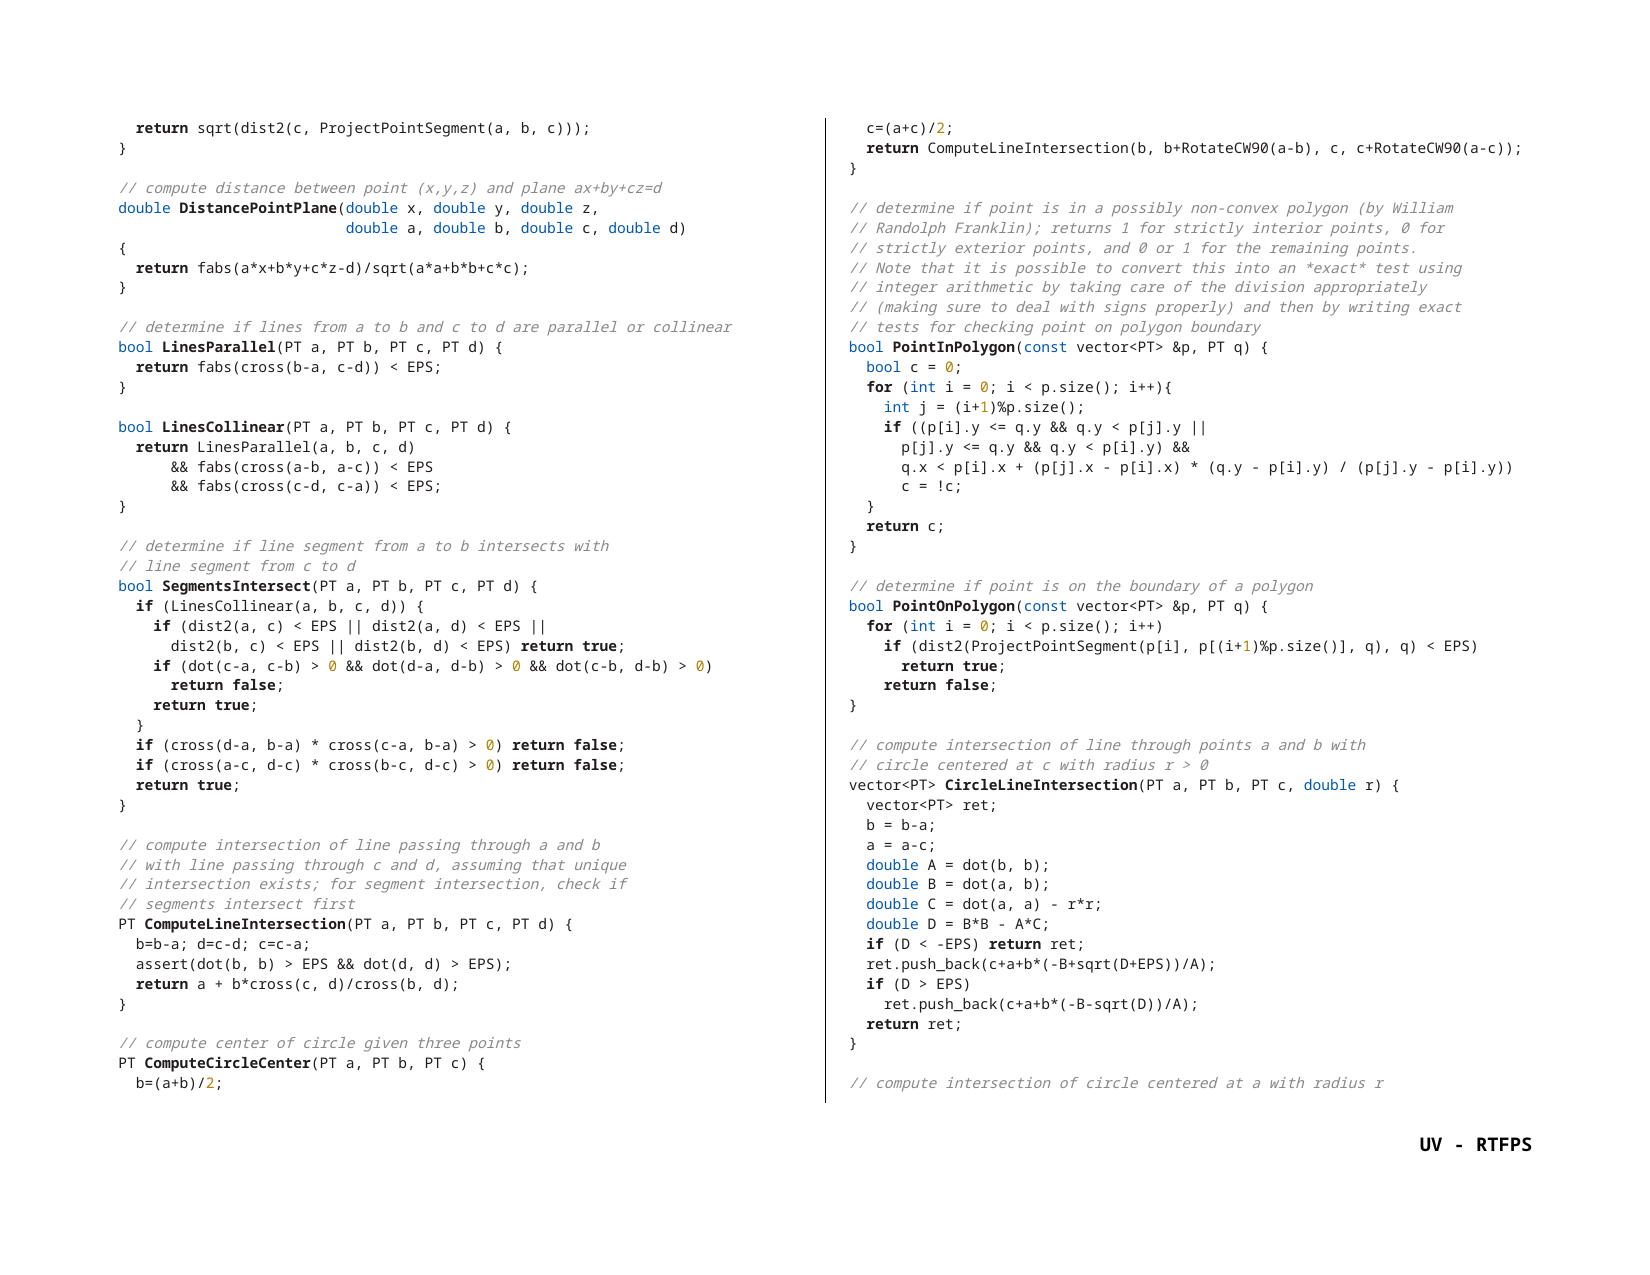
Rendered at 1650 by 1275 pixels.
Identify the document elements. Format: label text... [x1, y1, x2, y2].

text PT ComputeCircleCenter(PT a, PT b, PT c) { [118, 1053, 801, 1073]
text if (dot(c-a, c-b) > 0 && dot(d-a, d-b) > 0 && dot(c-b, d-b) > 0) [118, 655, 801, 675]
text } [118, 794, 801, 814]
text } [118, 496, 801, 516]
text bool LinesCollinear(PT a, PT b, PT c, PT d) { [118, 417, 801, 436]
text } [849, 496, 1532, 516]
text return true; [849, 655, 1532, 675]
text return true; [118, 775, 801, 794]
text // tests for checking point on polygon boundary [849, 317, 1532, 337]
text { [118, 237, 801, 257]
text return a + b*cross(c, d)/cross(b, d); [118, 974, 801, 993]
text if ((p[i].y <= q.y && q.y < p[j].y || [849, 417, 1532, 436]
text return sqrt(dist2(c, ProjectPointSegment(a, b, c))); [118, 118, 801, 138]
text double DistancePointPlane(double x, double y, double z, [118, 198, 801, 218]
text return ComputeLineIntersection(b, b+RotateCW90(a-b), c, c+RotateCW90(a-c)); [849, 138, 1532, 158]
text // intersection exists; for segment intersection, check if [118, 874, 801, 894]
text if (cross(d-a, b-a) * cross(c-a, b-a) > 0) return false; [118, 735, 801, 755]
text // with line passing through c and d, assuming that unique [118, 854, 801, 874]
text // determine if point is on the boundary of a polygon [849, 576, 1532, 596]
text } [118, 993, 801, 1013]
text ret.push_back(c+a+b*(-B-sqrt(D))/A); [849, 993, 1532, 1013]
text if (dist2(ProjectPointSegment(p[i], p[(i+1)%p.size()], q), q) < EPS) [849, 635, 1532, 655]
text int j = (i+1)%p.size(); [849, 397, 1532, 417]
text // determine if point is in a possibly non-convex polygon (by William [849, 198, 1532, 218]
text } [849, 1033, 1532, 1053]
text bool c = 0; [849, 357, 1532, 377]
text bool SegmentsIntersect(PT a, PT b, PT c, PT d) { [118, 576, 801, 596]
text // compute intersection of line passing through a and b [118, 834, 801, 854]
text // strictly exterior points, and 0 or 1 for the remaining points. [849, 237, 1532, 257]
text ret.push_back(c+a+b*(-B+sqrt(D+EPS))/A); [849, 954, 1532, 974]
text if (D < -EPS) return ret; [849, 934, 1532, 954]
text } [118, 277, 801, 297]
text double C = dot(a, a) - r*r; [849, 894, 1532, 914]
text // compute distance between point (x,y,z) and plane ax+by+cz=d [118, 178, 801, 198]
text return fabs(cross(b-a, c-d)) < EPS; [118, 357, 801, 377]
text return false; [849, 675, 1532, 695]
text vector<PT> CircleLineIntersection(PT a, PT b, PT c, double r) { [849, 775, 1532, 794]
text // determine if lines from a to b and c to d are parallel or collinear [118, 317, 801, 337]
text // (making sure to deal with signs properly) and then by writing exact [849, 297, 1532, 317]
text assert(dot(b, b) > EPS && dot(d, d) > EPS); [118, 954, 801, 974]
text bool PointInPolygon(const vector<PT> &p, PT q) { [849, 337, 1532, 357]
text return fabs(a*x+b*y+c*z-d)/sqrt(a*a+b*b+c*c); [118, 257, 801, 277]
text // circle centered at c with radius r > 0 [849, 755, 1532, 775]
text } [849, 536, 1532, 556]
text // compute intersection of circle centered at a with radius r [849, 1073, 1532, 1093]
text PT ComputeLineIntersection(PT a, PT b, PT c, PT d) { [118, 914, 801, 934]
text } [849, 695, 1532, 715]
text } [849, 158, 1532, 178]
text return LinesParallel(a, b, c, d) [118, 436, 801, 456]
text return false; [118, 675, 801, 695]
text b=(a+b)/2; [118, 1073, 801, 1093]
text b = b-a; [849, 814, 1532, 834]
text vector<PT> ret; [849, 794, 1532, 814]
text double a, double b, double c, double d) [118, 218, 801, 237]
text c = !c; [849, 476, 1532, 496]
text if (dist2(a, c) < EPS || dist2(a, d) < EPS || [118, 616, 801, 635]
text return c; [849, 516, 1532, 536]
text } [118, 138, 801, 158]
text return ret; [849, 1013, 1532, 1033]
text c=(a+c)/2; [849, 118, 1532, 138]
text && fabs(cross(a-b, a-c)) < EPS [118, 456, 801, 476]
text // integer arithmetic by taking care of the division appropriately [849, 277, 1532, 297]
text if (LinesCollinear(a, b, c, d)) { [118, 596, 801, 616]
text return true; [118, 695, 801, 715]
text } [118, 377, 801, 397]
text if (cross(a-c, d-c) * cross(b-c, d-c) > 0) return false; [118, 755, 801, 775]
text double A = dot(b, b); [849, 854, 1532, 874]
text double D = B*B - A*C; [849, 914, 1532, 934]
text // Randolph Franklin); returns 1 for strictly interior points, 0 for [849, 218, 1532, 237]
text // determine if line segment from a to b intersects with [118, 536, 801, 556]
text p[j].y <= q.y && q.y < p[i].y) && [849, 436, 1532, 456]
text // line segment from c to d [118, 556, 801, 576]
text // compute center of circle given three points [118, 1033, 801, 1053]
text if (D > EPS) [849, 974, 1532, 993]
text for (int i = 0; i < p.size(); i++){ [849, 377, 1532, 397]
text // segments intersect first [118, 894, 801, 914]
text bool LinesParallel(PT a, PT b, PT c, PT d) { [118, 337, 801, 357]
text for (int i = 0; i < p.size(); i++) [849, 616, 1532, 635]
text // Note that it is possible to convert this into an *exact* test using [849, 257, 1532, 277]
text // compute intersection of line through points a and b with [849, 735, 1532, 755]
text double B = dot(a, b); [849, 874, 1532, 894]
text q.x < p[i].x + (p[j].x - p[i].x) * (q.y - p[i].y) / (p[j].y - p[i].y)) [849, 456, 1532, 476]
text } [118, 715, 801, 735]
text bool PointOnPolygon(const vector<PT> &p, PT q) { [849, 596, 1532, 616]
text dist2(b, c) < EPS || dist2(b, d) < EPS) return true; [118, 635, 801, 655]
text a = a-c; [849, 834, 1532, 854]
text && fabs(cross(c-d, c-a)) < EPS; [118, 476, 801, 496]
text b=b-a; d=c-d; c=c-a; [118, 934, 801, 954]
